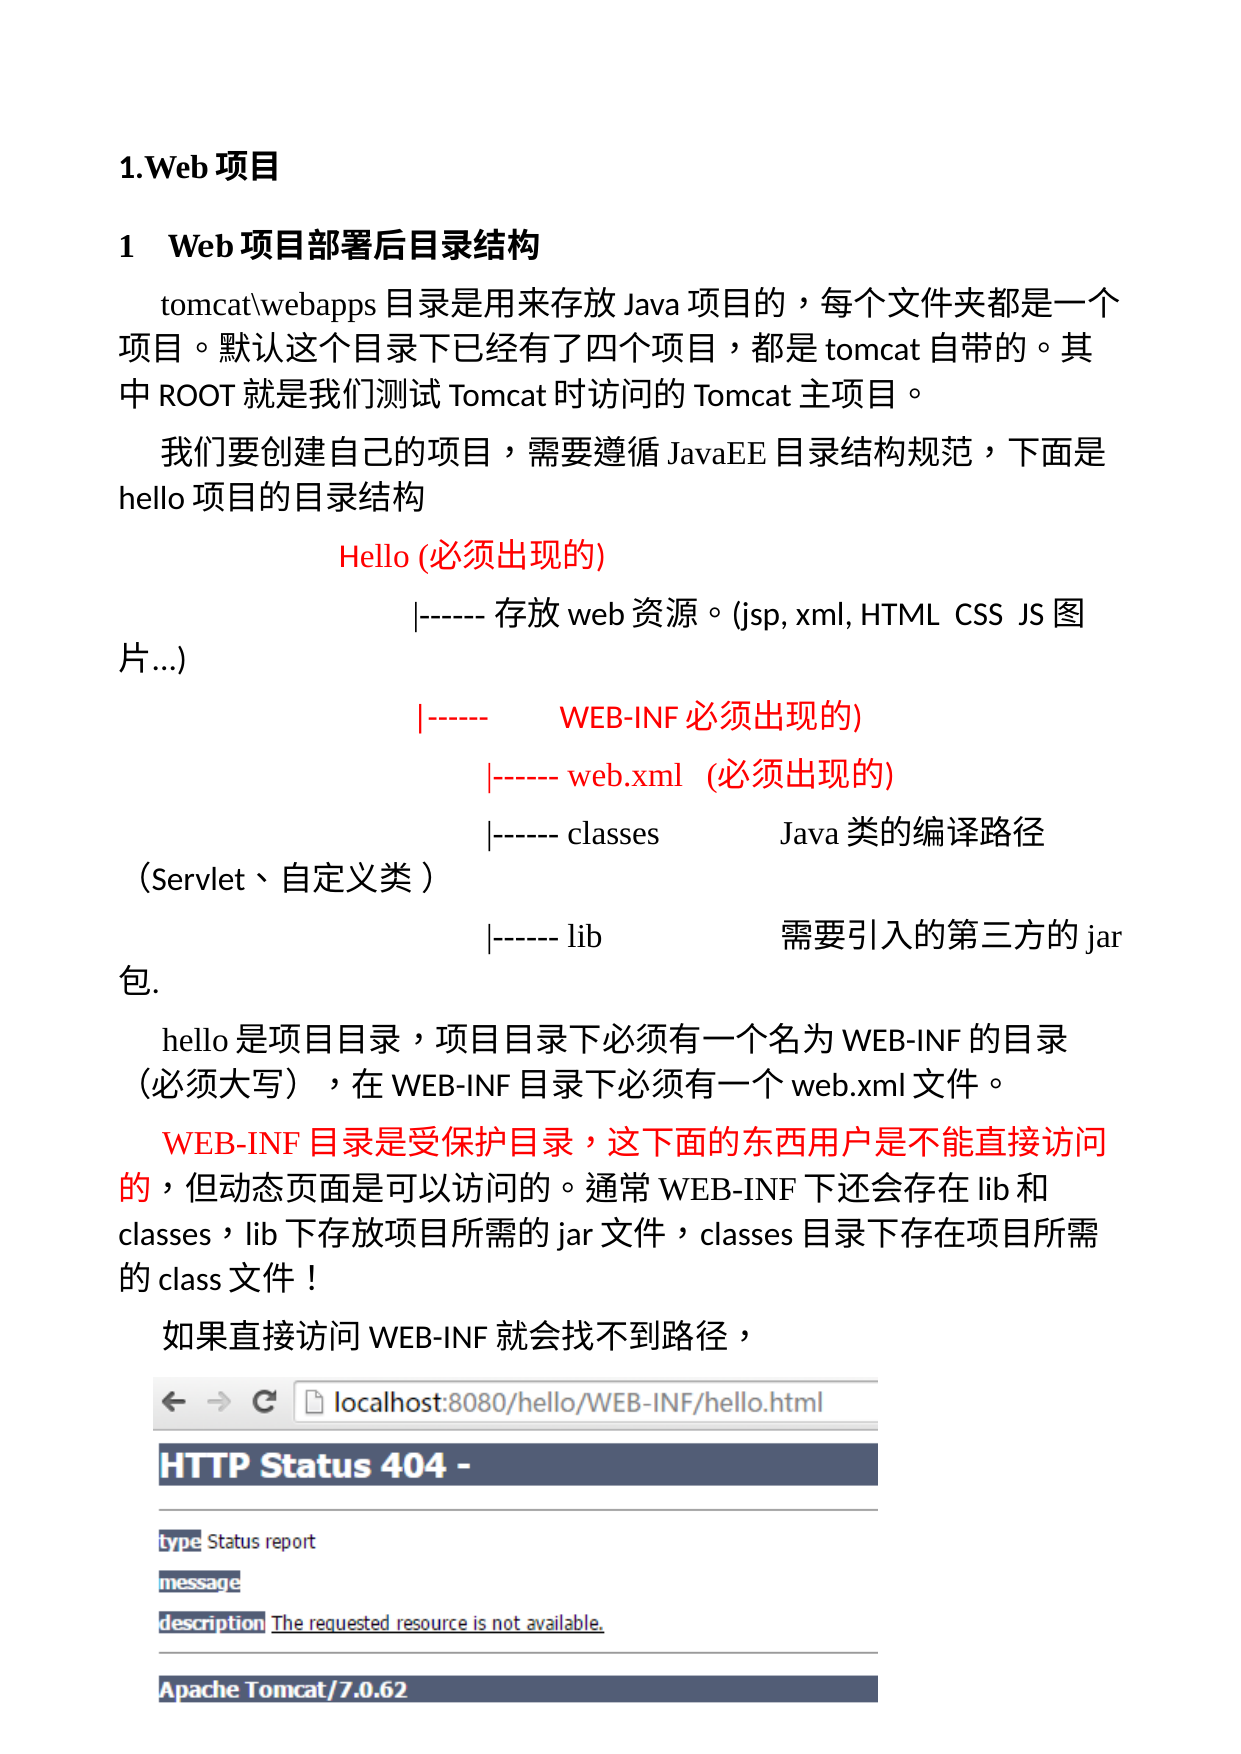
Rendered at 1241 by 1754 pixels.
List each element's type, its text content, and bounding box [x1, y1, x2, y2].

text 我们要创建自己的项目，需要遵循JavaEE目录结构规范，下面是hello项目的目录结构 [118, 428, 1122, 519]
subtitle 1 Web项目部署后目录结构 [118, 222, 1122, 267]
text 如果直接访问WEB-INF就会找不到路径， [118, 1313, 1122, 1358]
subtitle 1.Web项目 [118, 143, 1122, 188]
text |------ classes Java类的编译路径（Servlet、自定义类 ） [118, 809, 1122, 900]
text hello是项目目录，项目目录下必须有一个名为WEB-INF的目录（必须大写），在WEB-INF目录下必须有一个web.xml文件。 [118, 1016, 1122, 1106]
text |------ WEB-INF必须出现的) [118, 693, 1122, 738]
text Hello (必须出现的) [118, 532, 1122, 577]
text |------ lib 需要引入的第三方的jar包. [118, 912, 1122, 1003]
text |------ web.xml (必须出现的) [118, 751, 1122, 796]
text tomcat\webapps目录是用来存放Java项目的，每个文件夹都是一个项目。默认这个目录下已经有了四个项目，都是tomcat自带的。其中ROOT就是我们测试Tomcat时访问的Tomcat主项目。 [118, 280, 1122, 416]
text WEB-INF目录是受保护目录，这下面的东西用户是不能直接访问的，但动态页面是可以访问的。通常WEB-INF下还会存在lib和classes，lib下存放项目所需的jar文件，classes目录下存在项目所需的class文件！ [118, 1119, 1122, 1301]
text |------ 存放web资源。(jsp, xml, HTML CSS JS 图片...) [118, 590, 1122, 681]
picture [153, 1377, 878, 1712]
